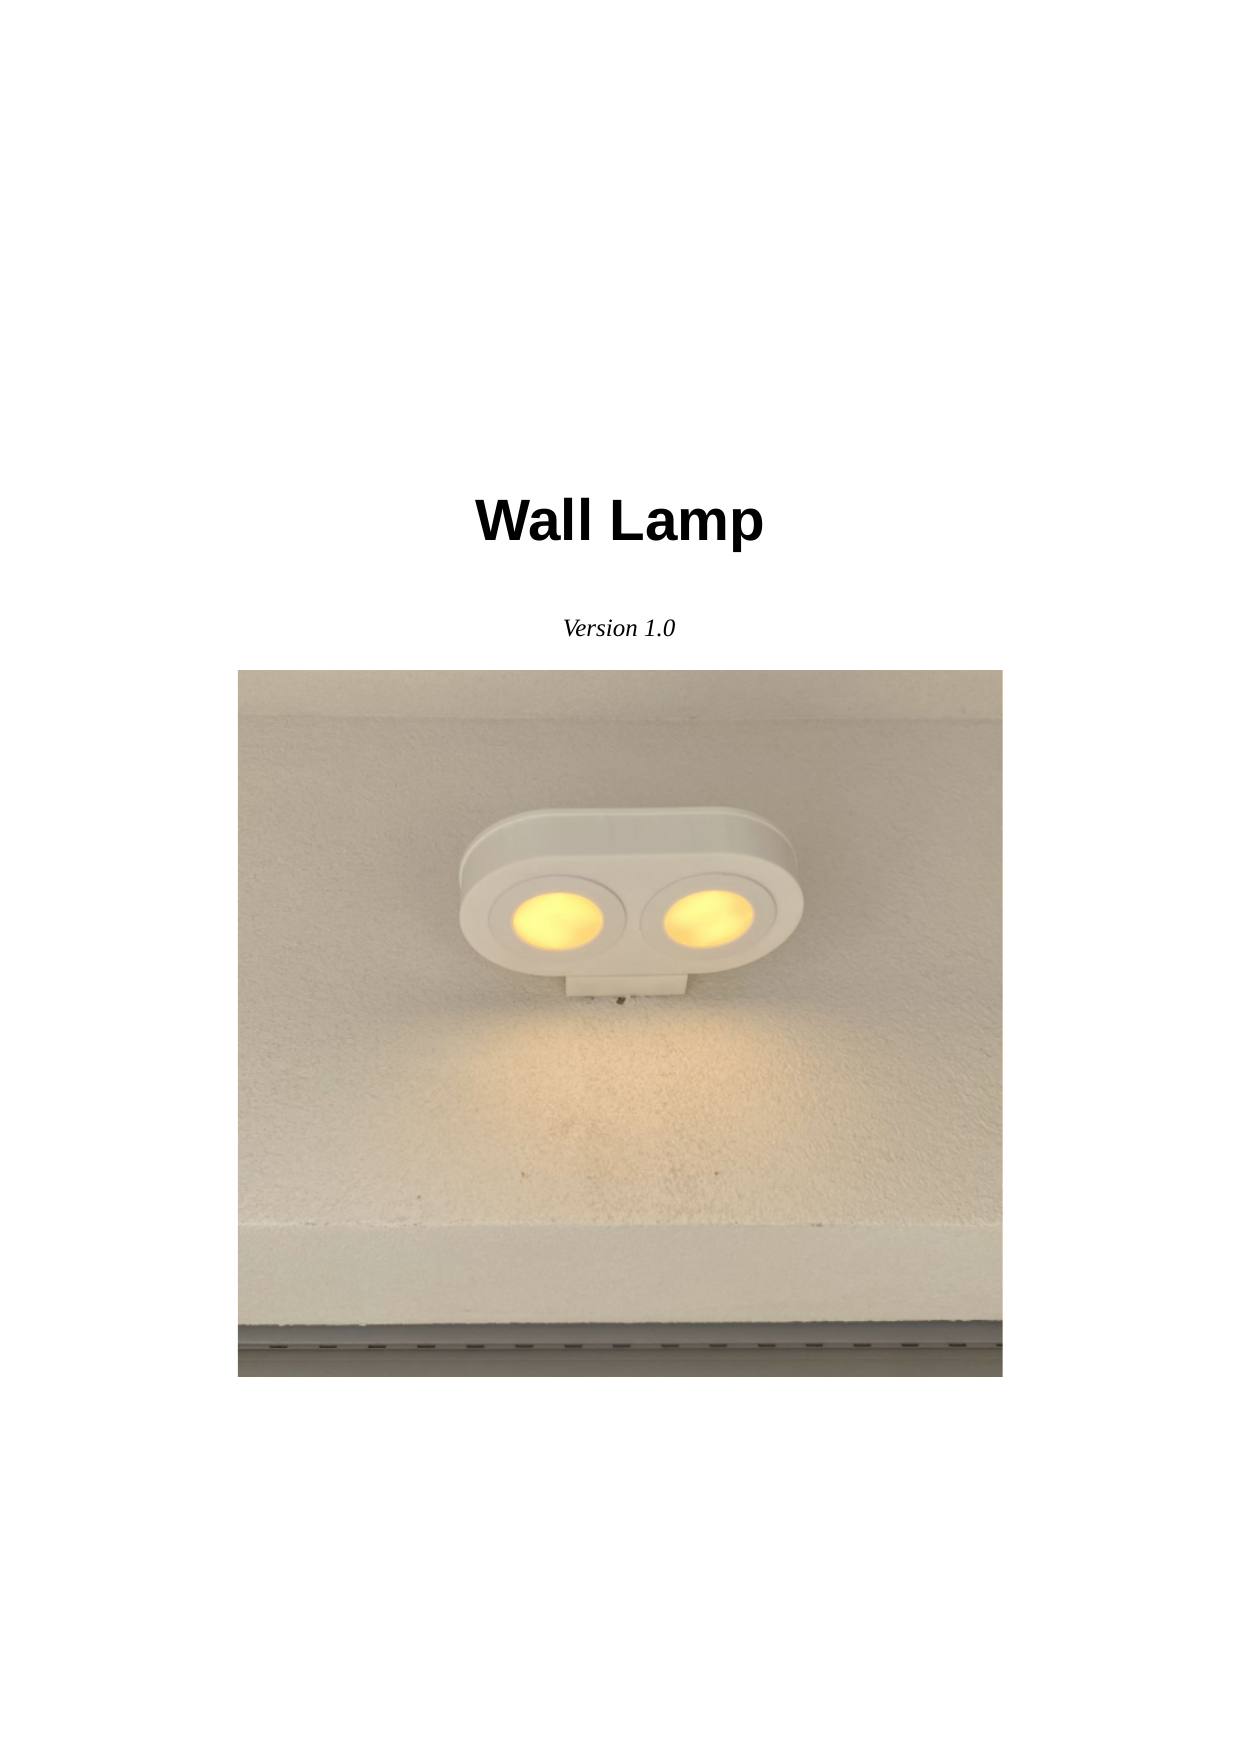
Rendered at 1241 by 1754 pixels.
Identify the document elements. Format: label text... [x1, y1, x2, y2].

picture [237, 670, 1003, 1377]
text Version 1.0 [118, 613, 1122, 642]
title Wall Lamp [118, 486, 1122, 553]
